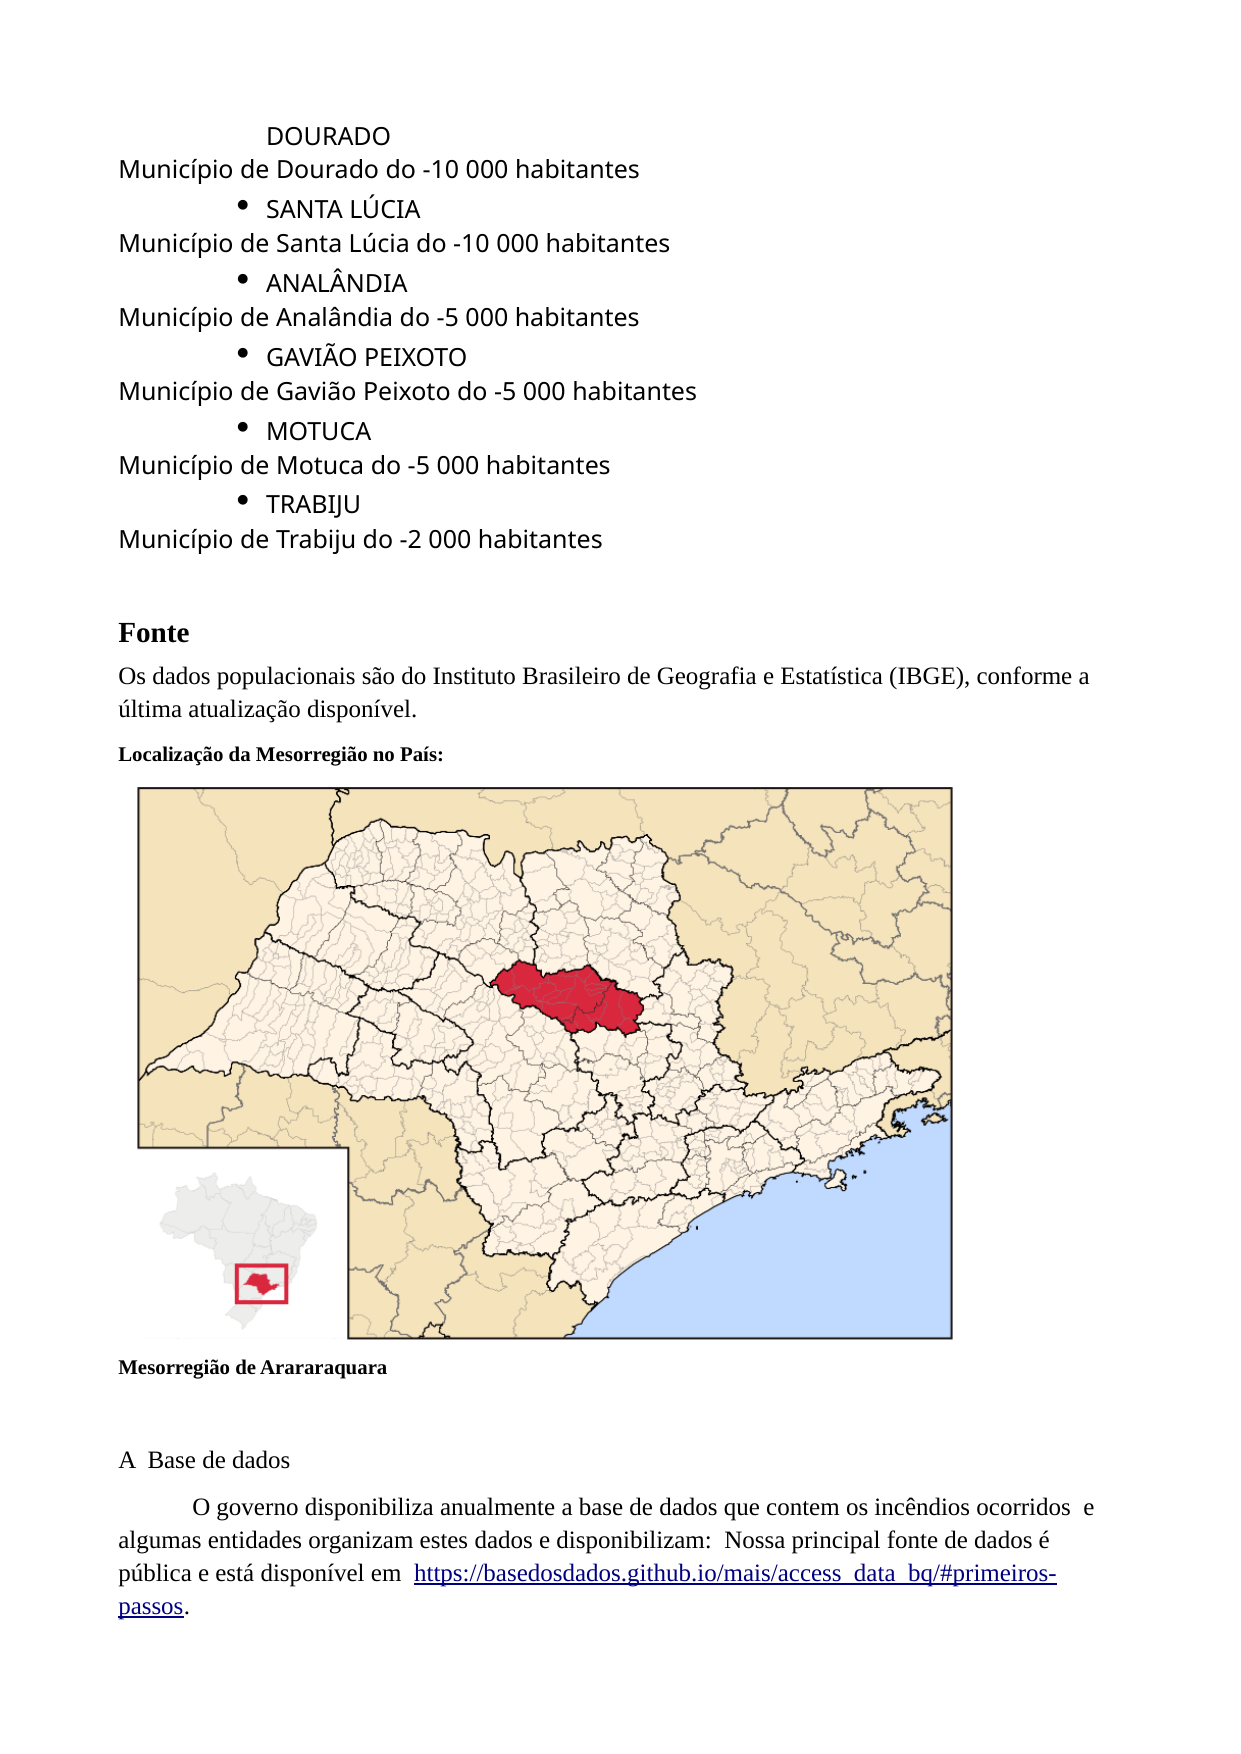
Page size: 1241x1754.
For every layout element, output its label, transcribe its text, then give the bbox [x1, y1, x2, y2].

text Mesorregião de Arararaquara [118, 1355, 1122, 1379]
subtitle MOTUCA [236, 413, 1122, 448]
list Município de Dourado do -10 000 habitantes [118, 152, 1122, 186]
text A Base de dados [118, 1445, 1122, 1473]
subtitle GAVIÃO PEIXOTO [236, 339, 1122, 374]
subtitle Fonte [118, 615, 1122, 648]
list Município de Trabiju do -2 000 habitantes [118, 522, 1122, 556]
subtitle DOURADO [236, 118, 1122, 152]
list Município de Analândia do -5 000 habitantes [118, 300, 1122, 334]
picture [131, 784, 956, 1341]
list Município de Motuca do -5 000 habitantes [118, 448, 1122, 482]
subtitle TRABIJU [236, 487, 1122, 522]
list Município de Gavião Peixoto do -5 000 habitantes [118, 374, 1122, 408]
text Os dados populacionais são do Instituto Brasileiro de Geografia e Estatística (IBGE), conforme a última atualização disponível. [118, 661, 1122, 723]
text O governo disponibiliza anualmente a base de dados que contem os incêndios ocorridos e algumas entidades organizam estes dados e disponibilizam: Nossa principal fonte de dados é pública e está disponível em https://basedosdados.github.io/mais/access_data_bq/#primeiros-passos. [118, 1492, 1122, 1620]
list Município de Santa Lúcia do -10 000 habitantes [118, 226, 1122, 260]
text Localização da Mesorregião no País: [118, 742, 1122, 766]
subtitle ANALÂNDIA [236, 265, 1122, 300]
subtitle SANTA LÚCIA [236, 191, 1122, 226]
